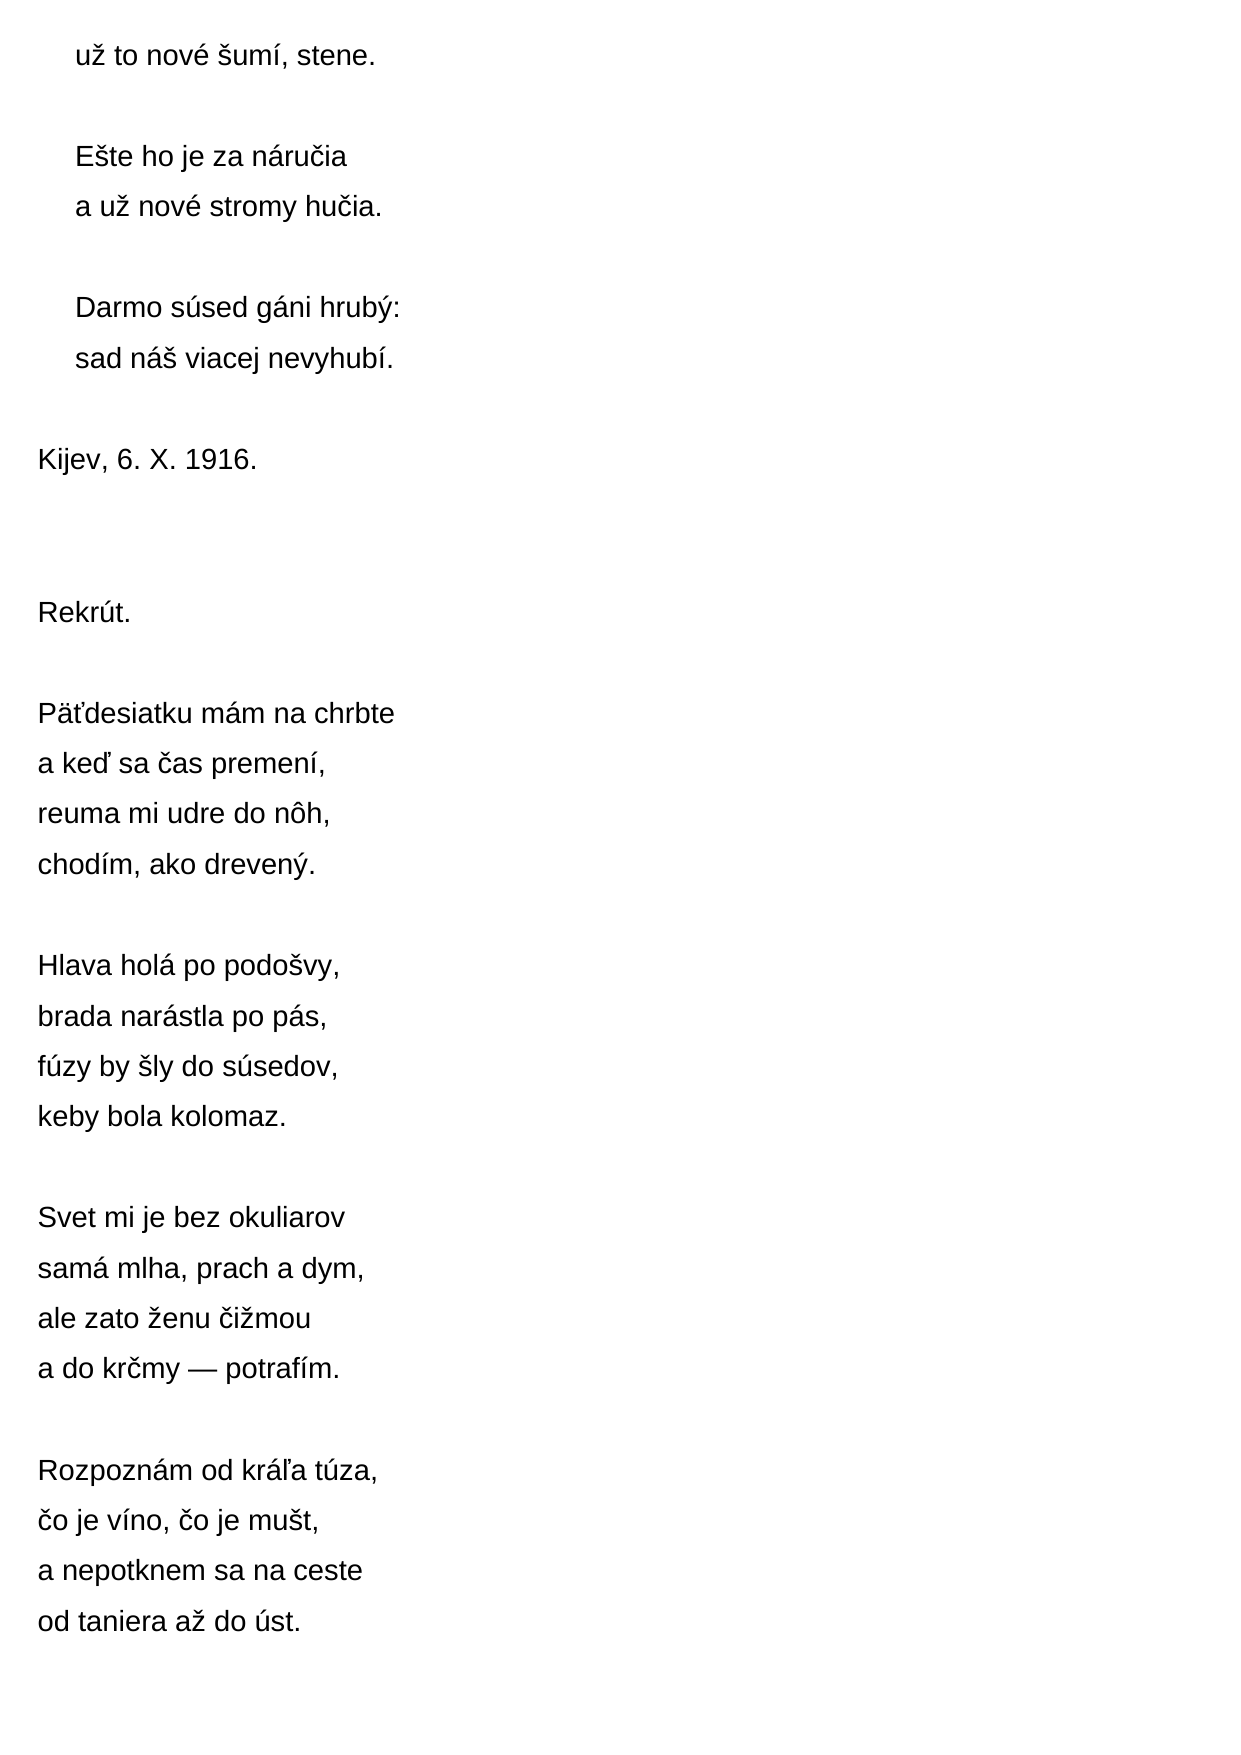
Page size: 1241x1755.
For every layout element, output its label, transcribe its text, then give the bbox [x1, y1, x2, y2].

text Hlava holá po podošvy, [37, 948, 1136, 982]
text chodím, ako drevený. [37, 847, 1136, 880]
text reuma mi udre do nôh, [37, 797, 1136, 830]
text od taniera až do úst. [37, 1604, 1136, 1637]
text a nepotknem sa na ceste [37, 1553, 1136, 1587]
text už to nové šumí, stene. [37, 37, 1136, 71]
text ale zato ženu čižmou [37, 1301, 1136, 1335]
text Svet mi je bez okuliarov [37, 1201, 1136, 1234]
text Rozpoznám od kráľa túza, [37, 1453, 1136, 1486]
text brada narástla po pás, [37, 998, 1136, 1032]
text Kijev, 6. X. 1916. [37, 442, 1136, 476]
text čo je víno, čo je mušt, [37, 1503, 1136, 1537]
text a keď sa čas premení, [37, 746, 1136, 780]
text Darmo súsed gáni hrubý: [37, 291, 1136, 324]
text a do krčmy — potrafím. [37, 1351, 1136, 1385]
text a už nové stromy hučia. [37, 189, 1136, 223]
text fúzy by šly do súsedov, [37, 1049, 1136, 1082]
text sad náš viacej nevyhubí. [37, 341, 1136, 374]
text Päťdesiatku mám na chrbte [37, 696, 1136, 729]
text keby bola kolomaz. [37, 1099, 1136, 1133]
subtitle Rekrút. [37, 594, 1136, 628]
text samá mlha, prach a dym, [37, 1251, 1136, 1284]
text Ešte ho je za náručia [37, 139, 1136, 172]
